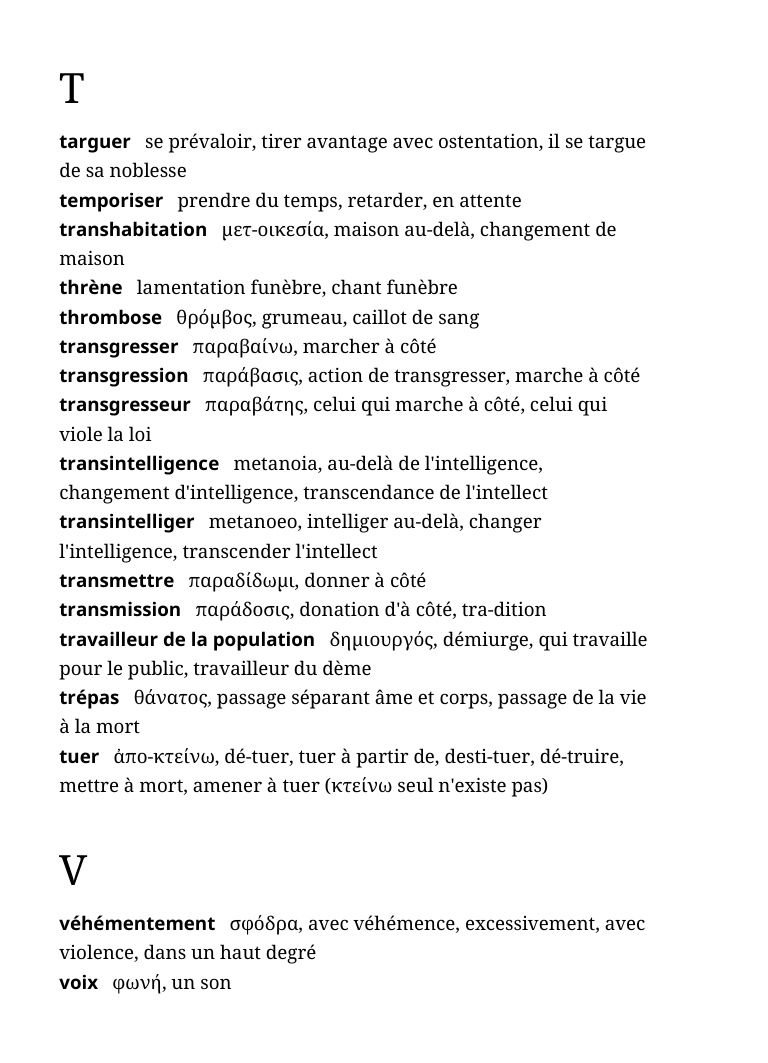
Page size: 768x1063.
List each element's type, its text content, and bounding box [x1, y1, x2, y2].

text transintelliger metanoeo, intelliger au-delà, changer l'intelligence, transcender l'intellect [59, 509, 649, 564]
text transgresseur παραβάτης, celui qui marche à côté, celui qui viole la loi [59, 392, 649, 447]
text thrène lamentation funèbre, chant funèbre [59, 275, 649, 300]
subtitle V [59, 841, 649, 898]
text transgresser παραβαίνω, marcher à côté [59, 333, 649, 359]
text voix φωνή, un son [59, 969, 649, 994]
subtitle T [59, 59, 649, 116]
text transhabitation μετ-οικεσία, maison au-delà, changement de maison [59, 216, 649, 271]
text transmettre παραδίδωμι, donner à côté [59, 567, 649, 593]
text tuer ἀπο-κτείνω, dé-tuer, tuer à partir de, desti-tuer, dé-truire, mettre à mort, amener à tuer (κτείνω seul n'existe pas) [59, 743, 649, 798]
text thrombose θρόμβος, grumeau, caillot de sang [59, 304, 649, 329]
text transintelligence metanoia, au-delà de l'intelligence, changement d'intelligence, transcendance de l'intellect [59, 450, 649, 505]
text temporiser prendre du temps, retarder, en attente [59, 187, 649, 212]
text véhémentement σφόδρα, avec véhémence, excessivement, avec violence, dans un haut degré [59, 910, 649, 965]
text targuer se prévaloir, tirer avantage avec ostentation, il se targue de sa noblesse [59, 128, 649, 183]
text transgression παράβασις, action de transgresser, marche à côté [59, 362, 649, 388]
text trépas θάνατος, passage séparant âme et corps, passage de la vie à la mort [59, 684, 649, 739]
text transmission παράδοσις, donation d'à côté, tra-dition [59, 597, 649, 622]
text travailleur de la population δημιουργός, démiurge, qui travaille pour le public, travailleur du dème [59, 626, 649, 681]
